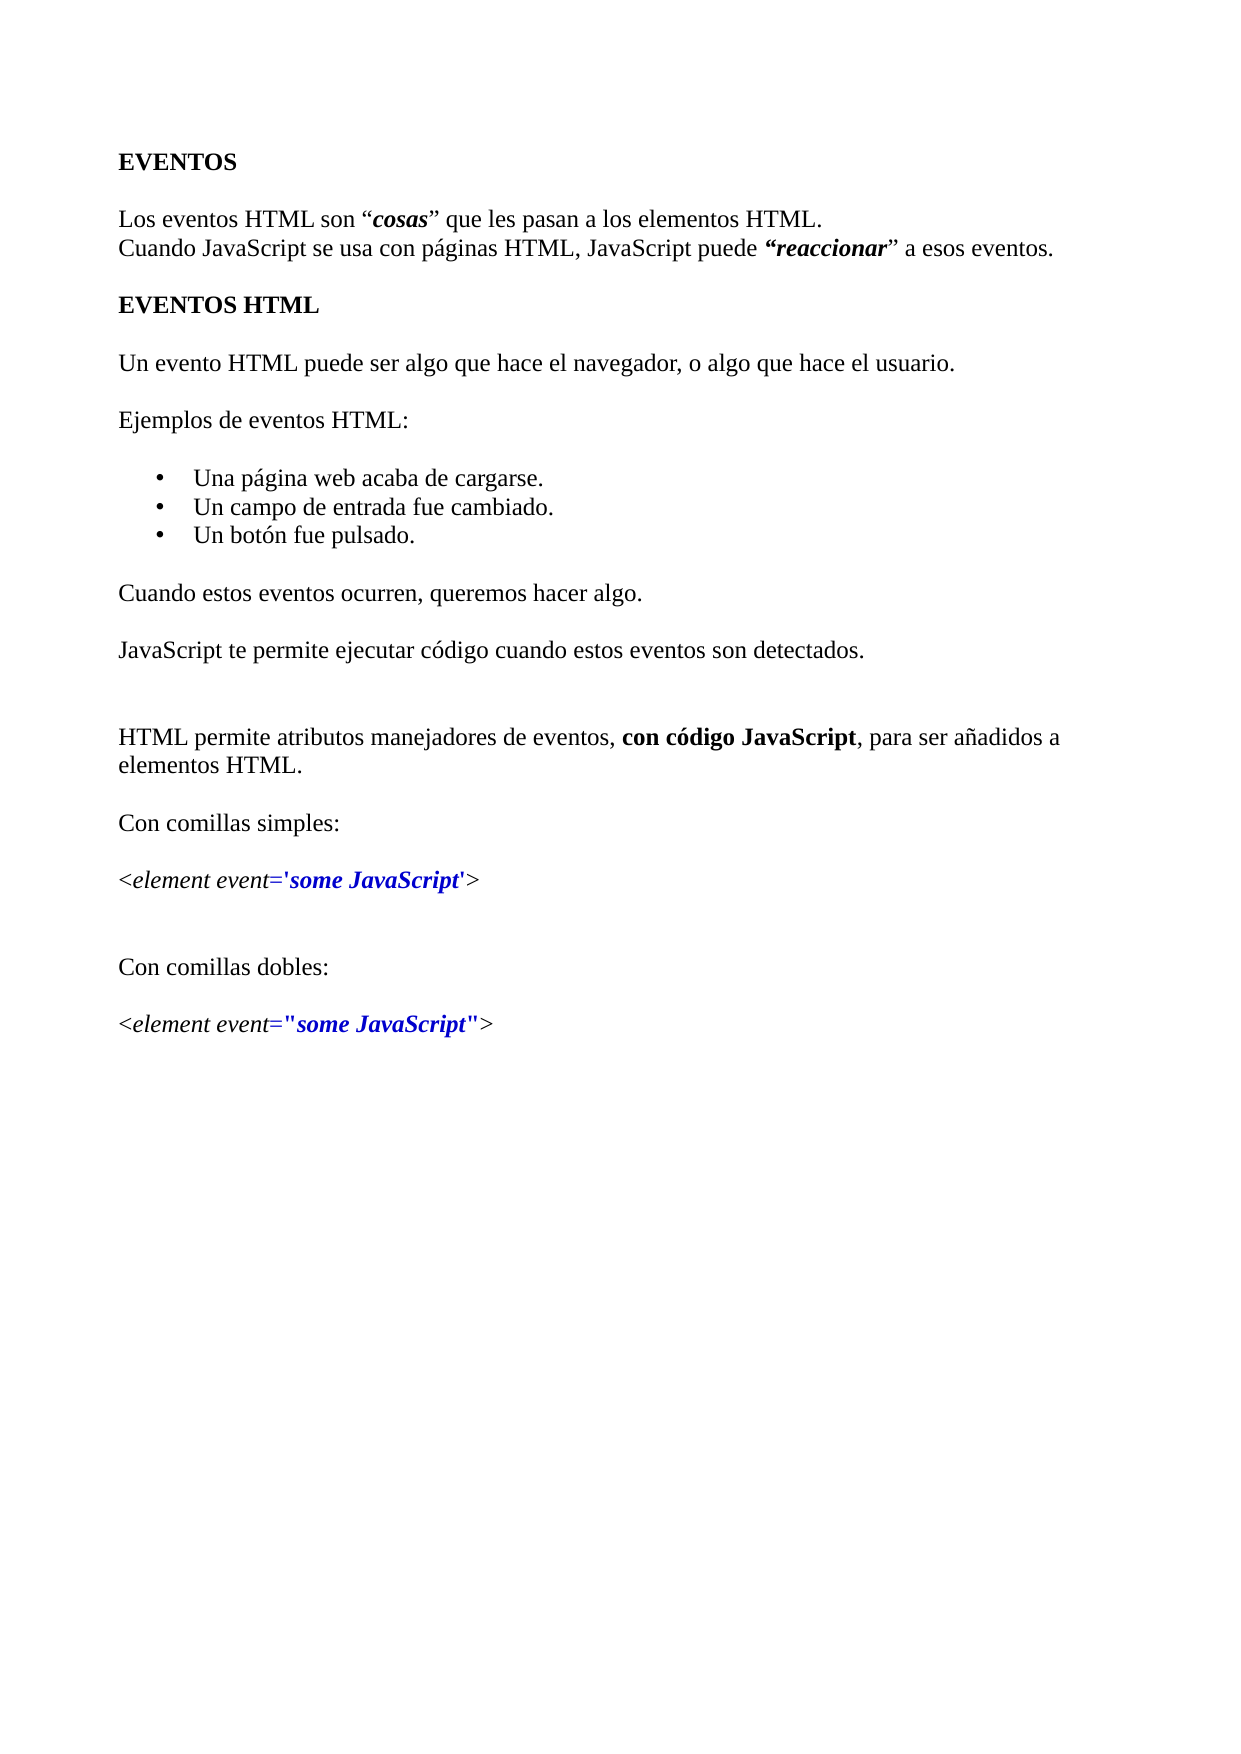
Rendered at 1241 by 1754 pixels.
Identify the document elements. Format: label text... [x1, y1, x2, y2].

text EVENTOS HTML [118, 291, 1122, 319]
list Un campo de entrada fue cambiado. [156, 492, 1122, 521]
text Un evento HTML puede ser algo que hace el navegador, o algo que hace el usuario. [118, 348, 1122, 377]
text Los eventos HTML son “cosas” que les pasan a los elementos HTML. [118, 204, 1122, 233]
text Con comillas dobles: [118, 952, 1122, 981]
text <element event='some JavaScript'> [118, 866, 1122, 894]
list Una página web acaba de cargarse. [156, 463, 1122, 492]
list Un botón fue pulsado. [156, 521, 1122, 549]
text Cuando JavaScript se usa con páginas HTML, JavaScript puede “reaccionar” a esos eventos. [118, 233, 1122, 262]
text Cuando estos eventos ocurren, queremos hacer algo. JavaScript te permite ejecutar código cuando estos eventos son detectados. [118, 578, 1122, 664]
text <element event="some JavaScript"> [118, 1009, 1122, 1038]
text Ejemplos de eventos HTML: [118, 406, 1122, 434]
text HTML permite atributos manejadores de eventos, con código JavaScript, para ser añadidos a elementos HTML. [118, 722, 1122, 779]
text EVENTOS [118, 147, 1122, 176]
text Con comillas simples: [118, 808, 1122, 837]
